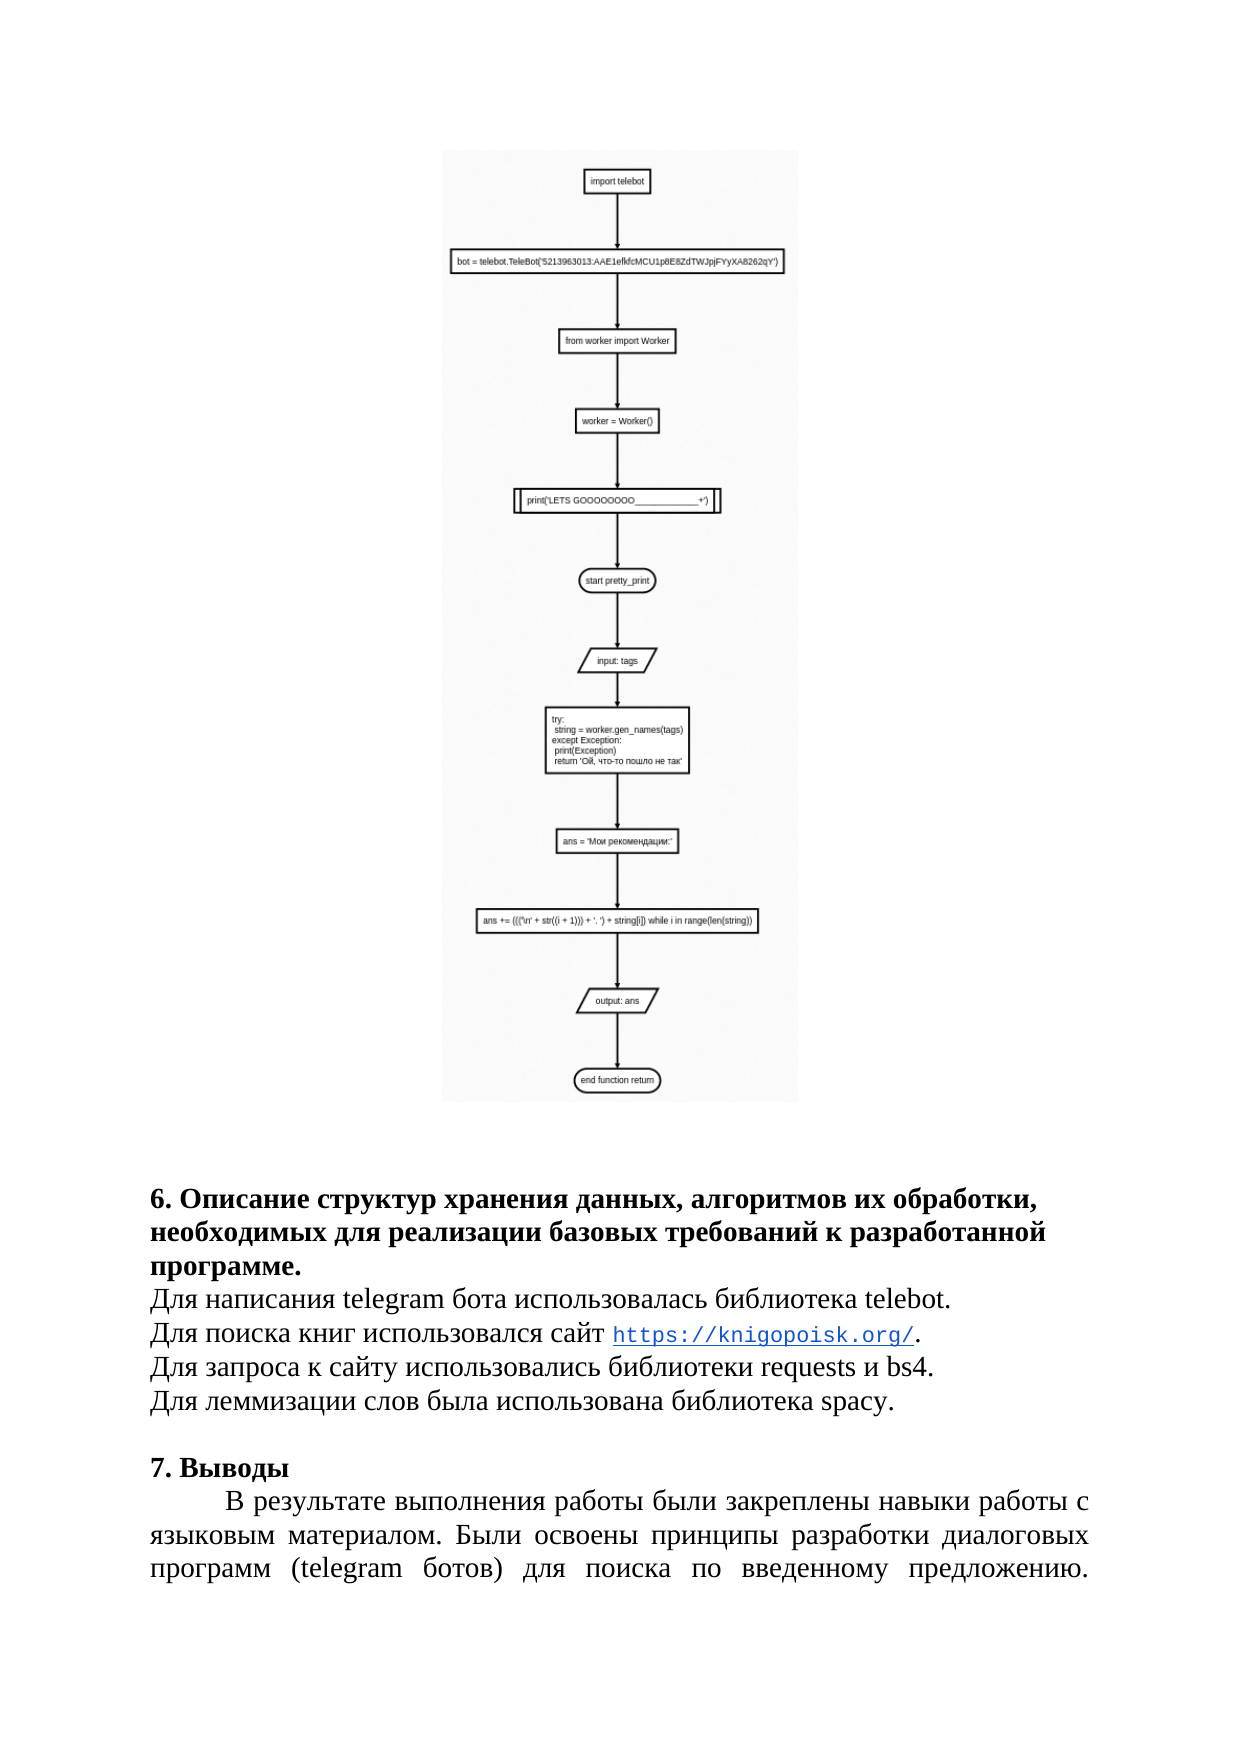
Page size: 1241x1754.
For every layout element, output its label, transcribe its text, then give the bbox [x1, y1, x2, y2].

text В результате выполнения работы были закреплены навыки работы с языковым материалом. Были освоены принципы разработки диалоговых программ (telegram ботов) для поиска по введенному предложению. [150, 1483, 1090, 1584]
text 7. Выводы [150, 1450, 1090, 1483]
text Для запроса к сайту использовались библиотеки requests и bs4. [150, 1349, 1090, 1383]
text Для поиска книг использовался сайт https://knigopoisk.org/. [150, 1315, 1090, 1349]
text 6. Описание структур хранения данных, алгоритмов их обработки, необходимых для реализации базовых требований к разработанной программе. [150, 1181, 1090, 1282]
text Для написания telegram бота использовалась библиотека telebot. [150, 1282, 1090, 1315]
picture [442, 150, 799, 1102]
text Для леммизации слов была использована библиотека spacy. [150, 1383, 1090, 1416]
